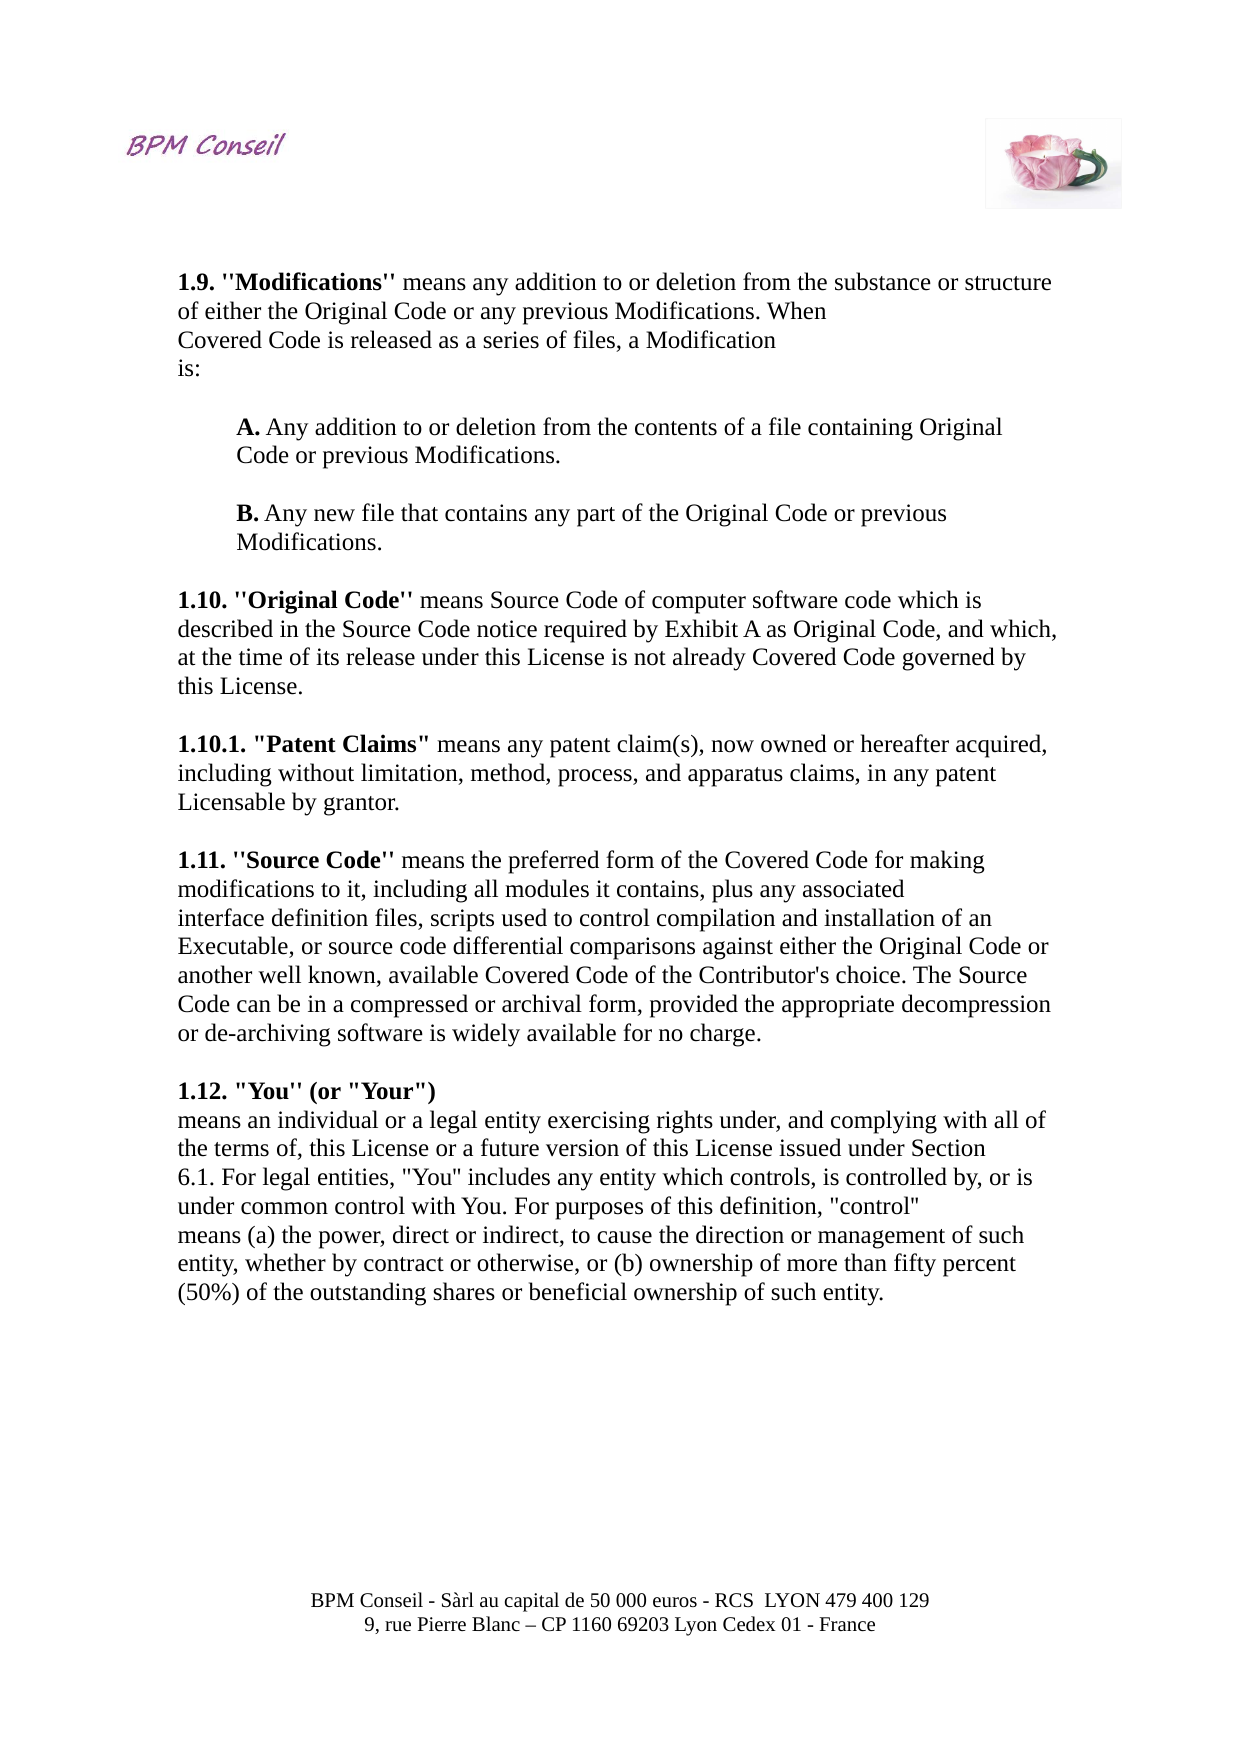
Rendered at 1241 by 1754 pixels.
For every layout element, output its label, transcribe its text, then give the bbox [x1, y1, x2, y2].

text 1.11. ''Source Code'' means the preferred form of the Covered Code for making modifications to it, including all modules it contains, plus any associated interface definition files, scripts used to control compilation and installation of an Executable, or source code differential comparisons against either the Original Code or another well known, available Covered Code of the Contributor's choice. The Source Code can be in a compressed or archival form, provided the appropriate decompression or de-archiving software is widely available for no charge. [177, 845, 1063, 1046]
text A. Any addition to or deletion from the contents of a file containing Original Code or previous Modifications. B. Any new file that contains any part of the Original Code or previous Modifications. [236, 412, 1004, 556]
picture [985, 118, 1122, 209]
picture [118, 118, 309, 172]
text 1.10. ''Original Code'' means Source Code of computer software code which is described in the Source Code notice required by Exhibit A as Original Code, and which, at the time of its release under this License is not already Covered Code governed by this License. [177, 585, 1063, 700]
text 1.9. ''Modifications'' means any addition to or deletion from the substance or structure of either the Original Code or any previous Modifications. When Covered Code is released as a series of files, a Modification is: [177, 267, 1063, 382]
text 1.12. "You'' (or "Your") means an individual or a legal entity exercising rights under, and complying with all of the terms of, this License or a future version of this License issued under Section 6.1. For legal entities, "You'' includes any entity which controls, is controlled by, or is under common control with You. For purposes of this definition, "control'' means (a) the power, direct or indirect, to cause the direction or management of such entity, whether by contract or otherwise, or (b) ownership of more than fifty percent (50%) of the outstanding shares or beneficial ownership of such entity. [177, 1076, 1063, 1306]
text 1.10.1. "Patent Claims" means any patent claim(s), now owned or hereafter acquired, including without limitation, method, process, and apparatus claims, in any patent Licensable by grantor. [177, 729, 1063, 816]
